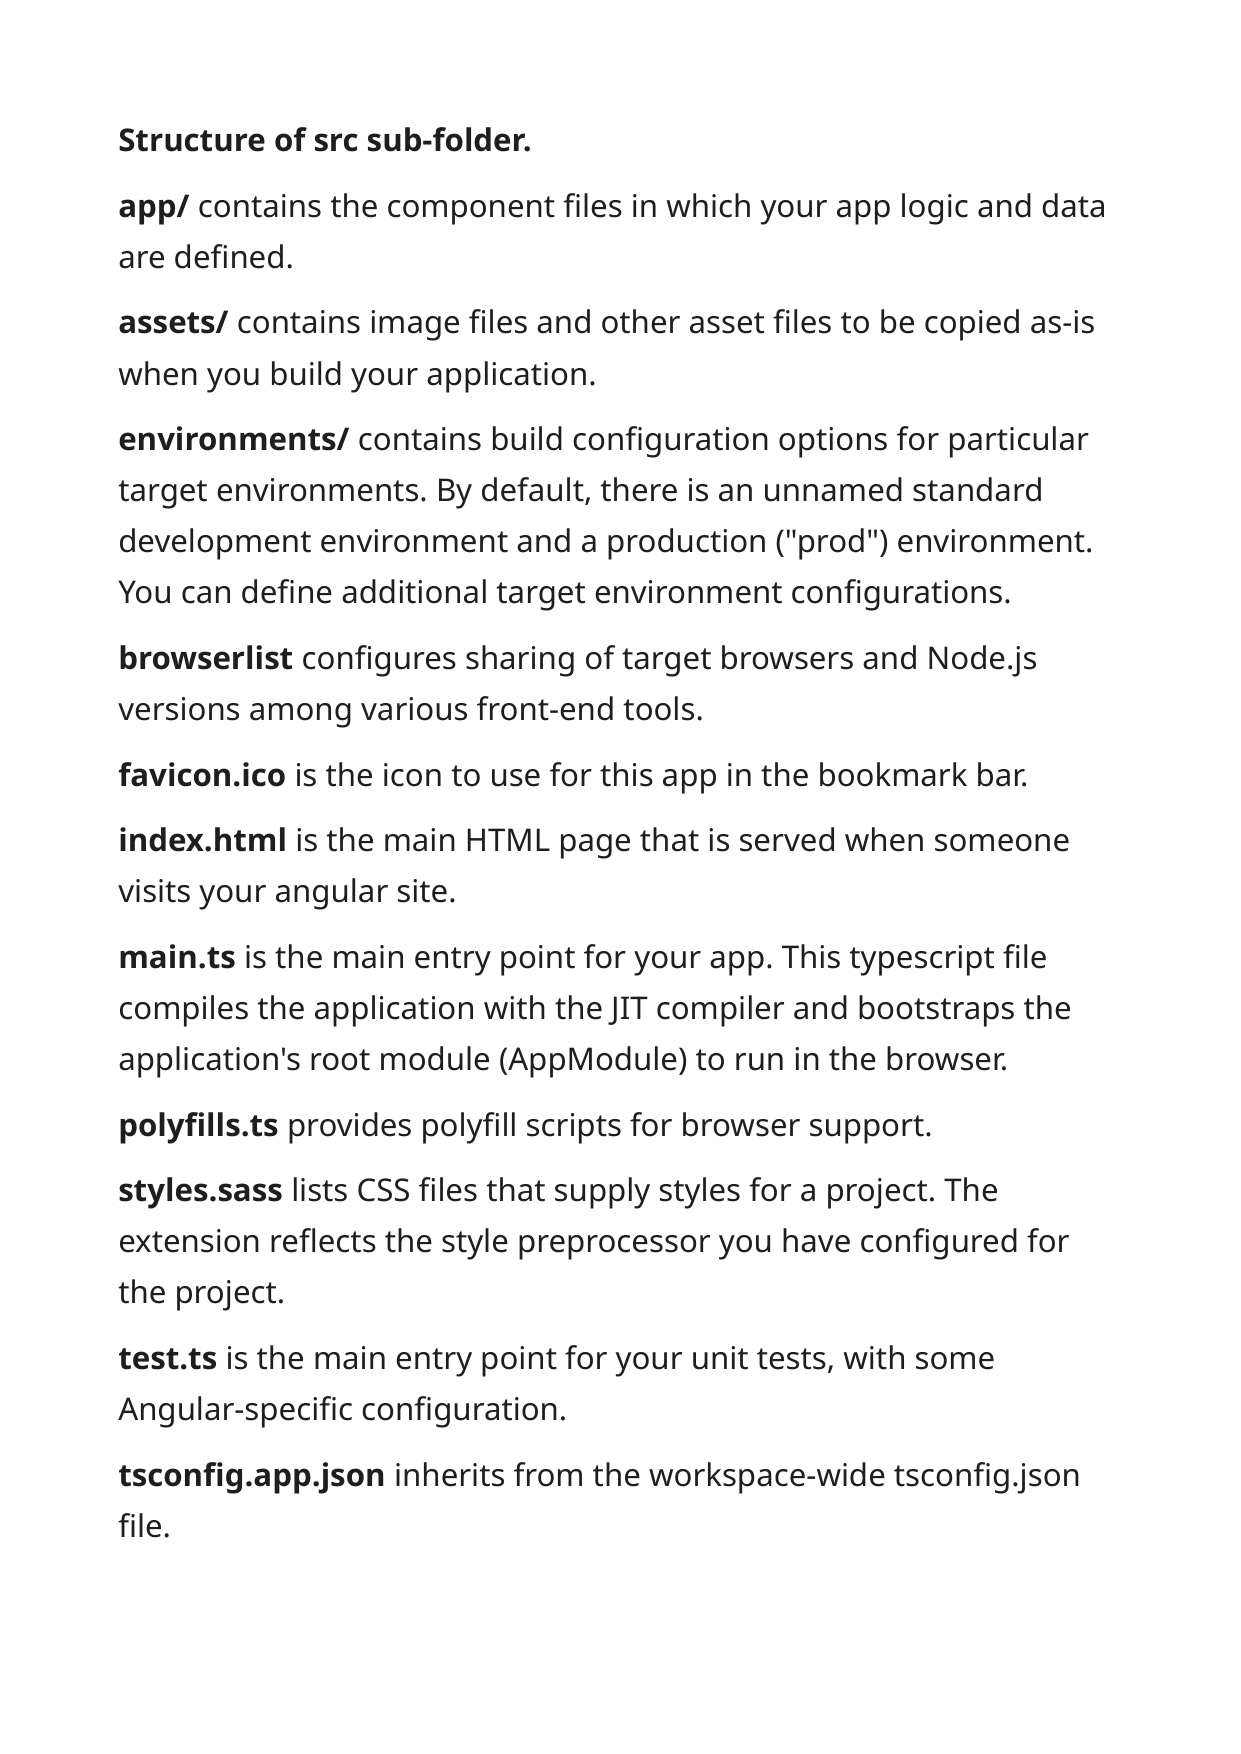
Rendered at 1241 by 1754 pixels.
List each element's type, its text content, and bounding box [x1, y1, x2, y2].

text app/ contains the component files in which your app logic and data are defined. [118, 184, 1122, 277]
text browserlist configures sharing of target browsers and Node.js versions among various front-end tools. [118, 636, 1122, 729]
text Structure of src sub-folder. [118, 118, 1122, 161]
text styles.sass lists CSS files that supply styles for a project. The extension reflects the style preprocessor you have configured for the project. [118, 1168, 1122, 1313]
text test.ts is the main entry point for your unit tests, with some Angular-specific configuration. [118, 1336, 1122, 1429]
text tsconfig.app.json inherits from the workspace-wide tsconfig.json file. [118, 1452, 1122, 1546]
text assets/ contains image files and other asset files to be copied as-is when you build your application. [118, 300, 1122, 394]
text environments/ contains build configuration options for particular target environments. By default, there is an unnamed standard development environment and a production ("prod") environment. You can define additional target environment configurations. [118, 417, 1122, 613]
text favicon.ico is the icon to use for this app in the bookmark bar. [118, 752, 1122, 795]
text polyfills.ts provides polyfill scripts for browser support. [118, 1102, 1122, 1145]
text main.ts is the main entry point for your app. This typescript file compiles the application with the JIT compiler and bootstraps the application's root module (AppModule) to run in the browser. [118, 935, 1122, 1079]
text index.html is the main HTML page that is served when someone visits your angular site. [118, 818, 1122, 912]
